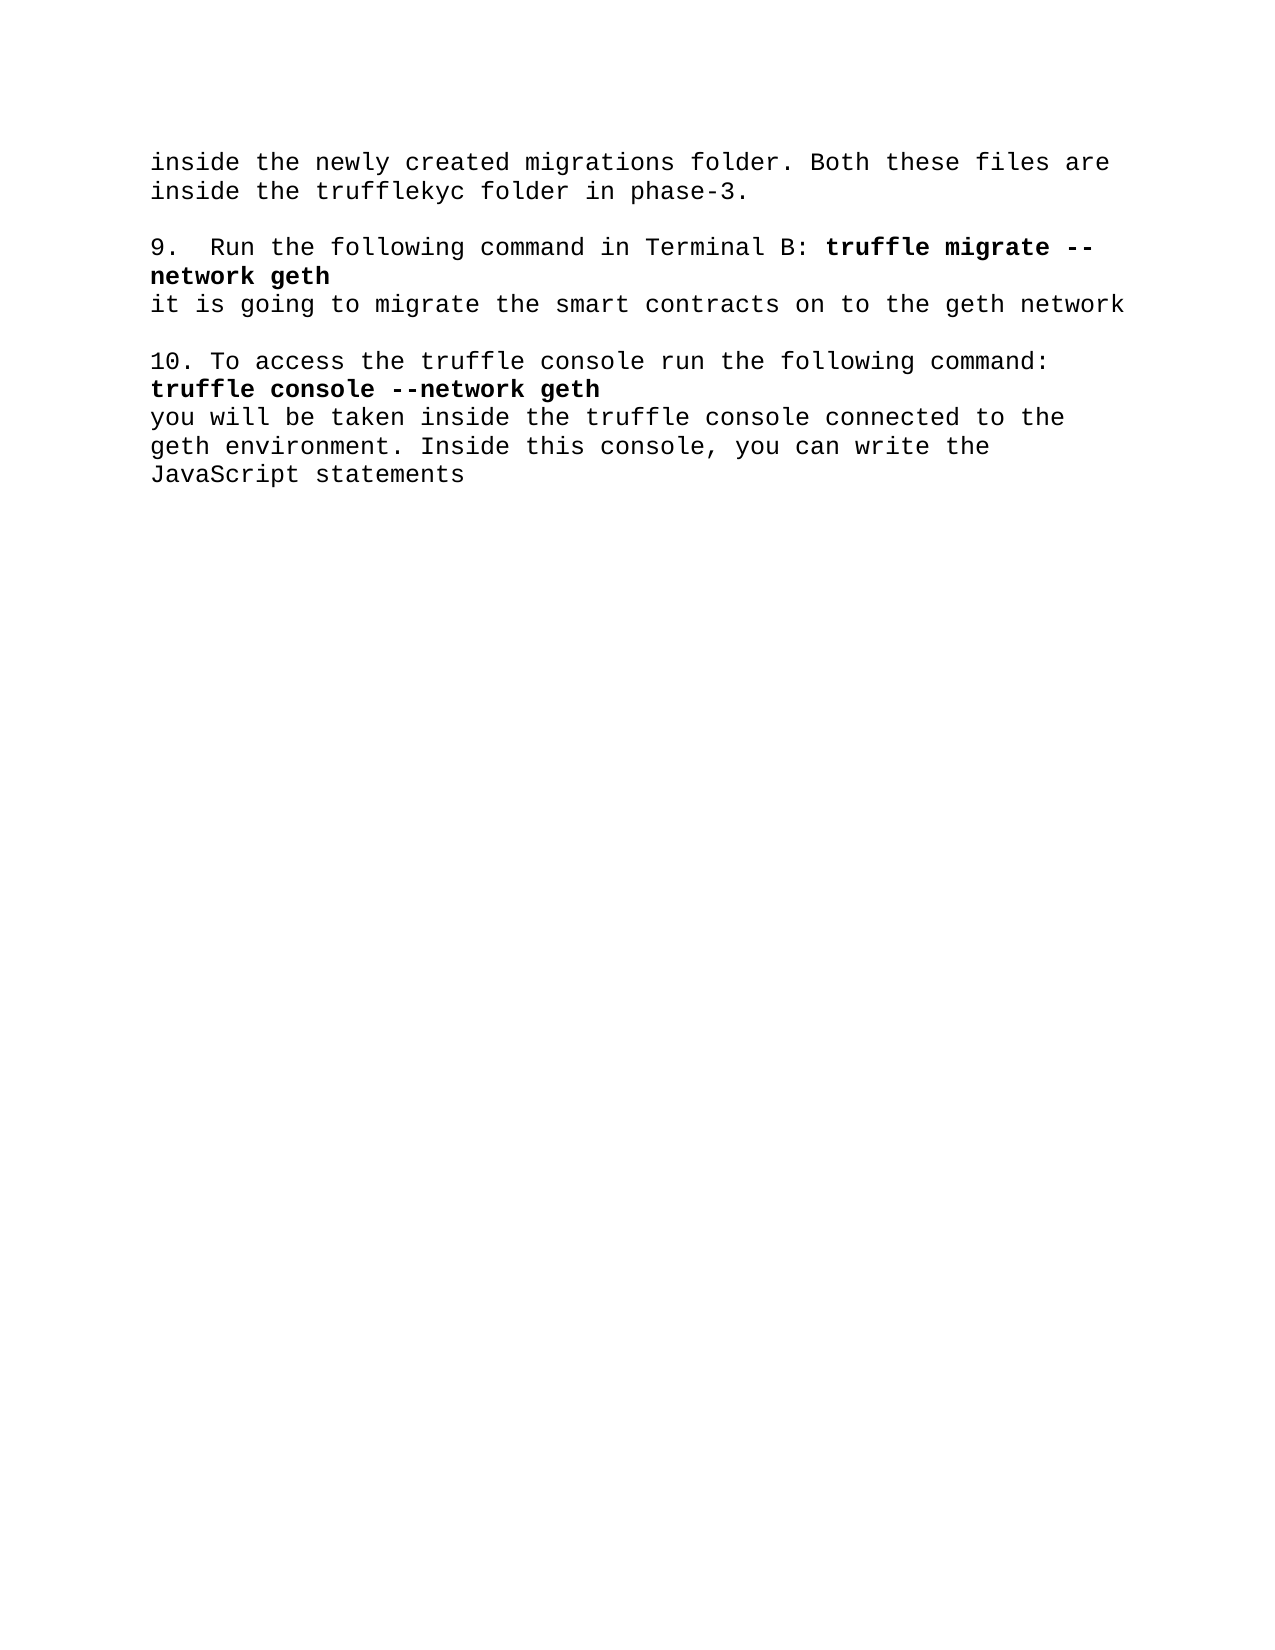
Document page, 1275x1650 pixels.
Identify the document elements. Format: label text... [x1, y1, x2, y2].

text 9. Run the following command in Terminal B: truffle migrate --network geth [150, 235, 1125, 292]
text 10. To access the truffle console run the following command: truffle console --network geth [150, 348, 1125, 405]
text you will be taken inside the truffle console connected to the geth environment. Inside this console, you can write the JavaScript statements [150, 405, 1125, 490]
text inside the newly created migrations folder. Both these files are inside the trufflekyc folder in phase-3. [150, 150, 1125, 207]
text it is going to migrate the smart contracts on to the geth network [150, 292, 1125, 320]
